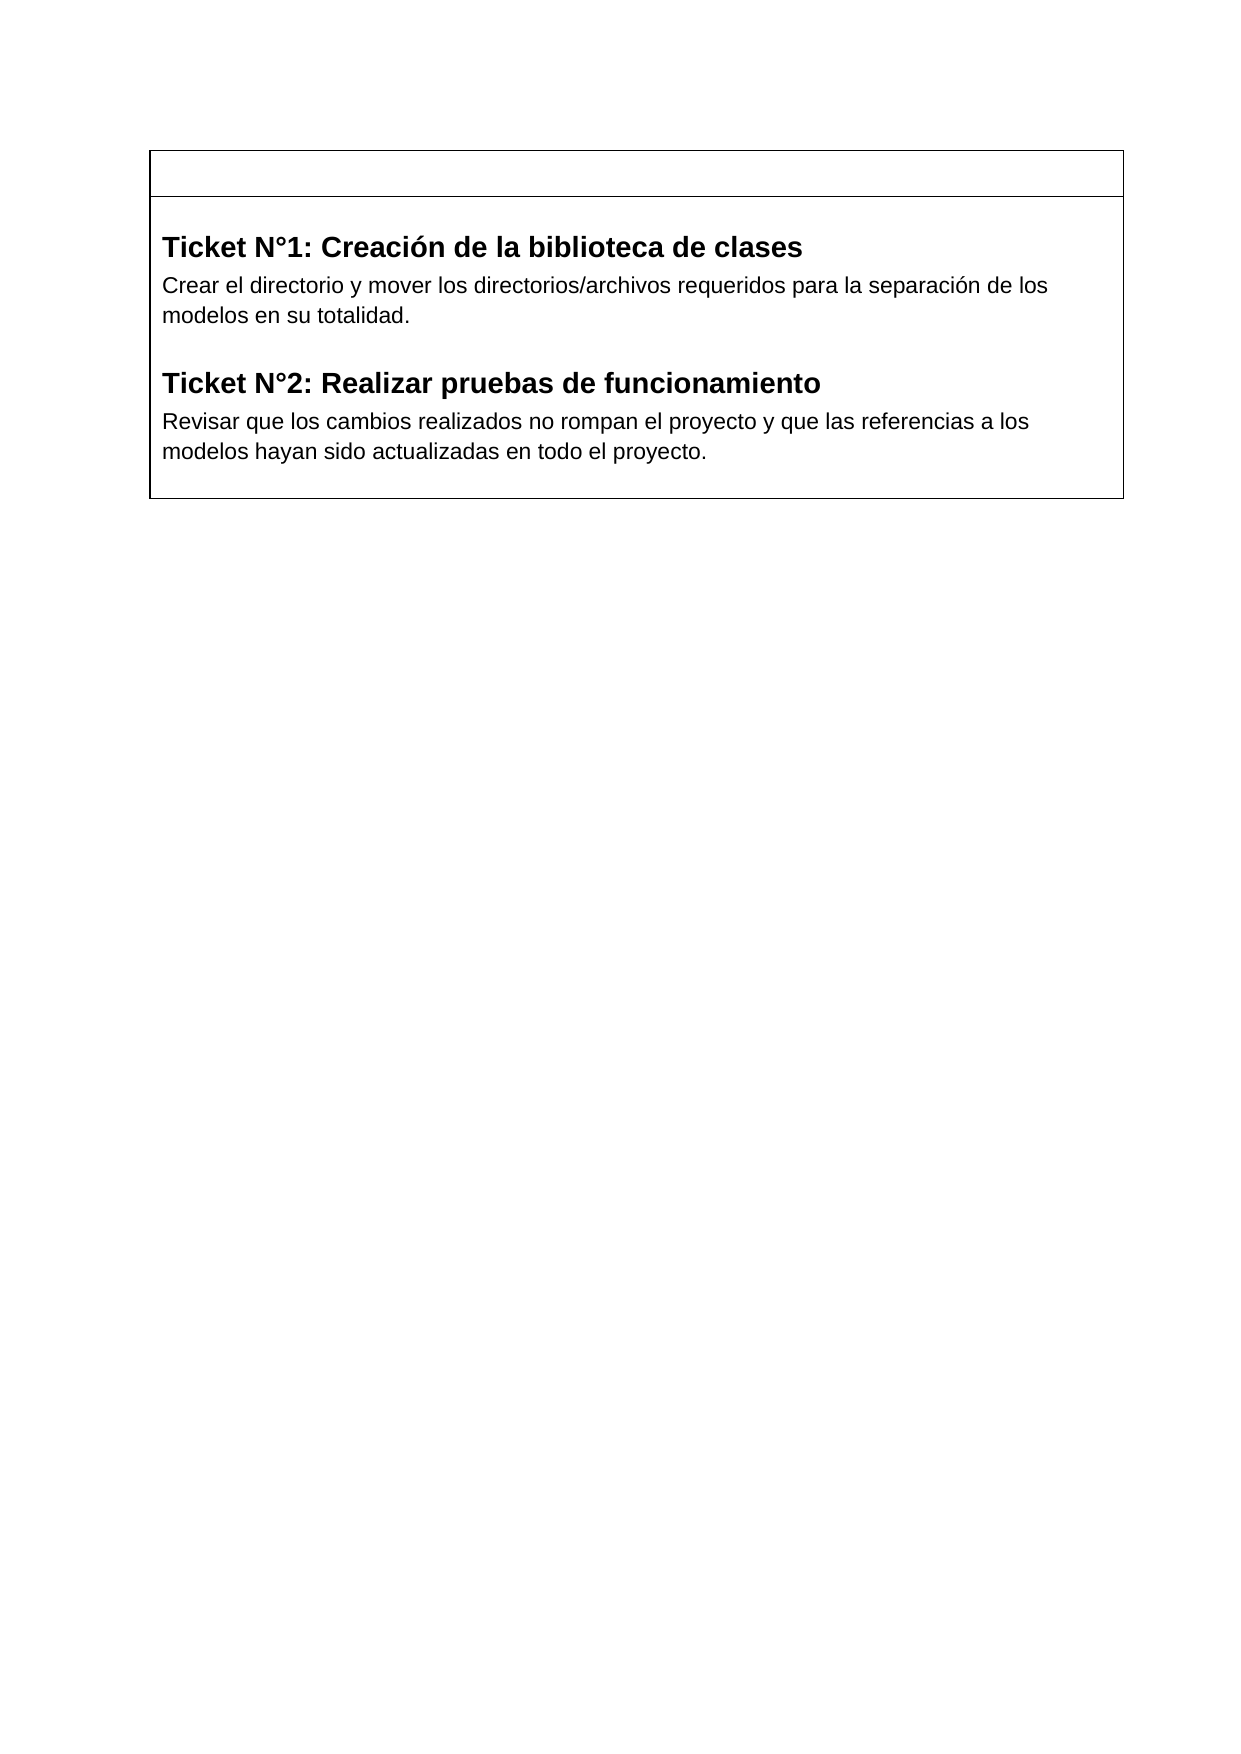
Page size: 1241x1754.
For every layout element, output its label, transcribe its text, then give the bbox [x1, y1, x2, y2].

table_cell Ticket N°1: Creación de la biblioteca de clases Crear el directorio y mover los directorios/archivos requeridos para la separación de los modelos en su totalidad. Ticket N°2: Realizar pruebas de funcionamiento Revisar que los cambios realizados no rompan el proyecto y que las referencias a los modelos hayan sido actualizadas en todo el proyecto. [151, 197, 1123, 498]
table_header [151, 151, 1123, 196]
